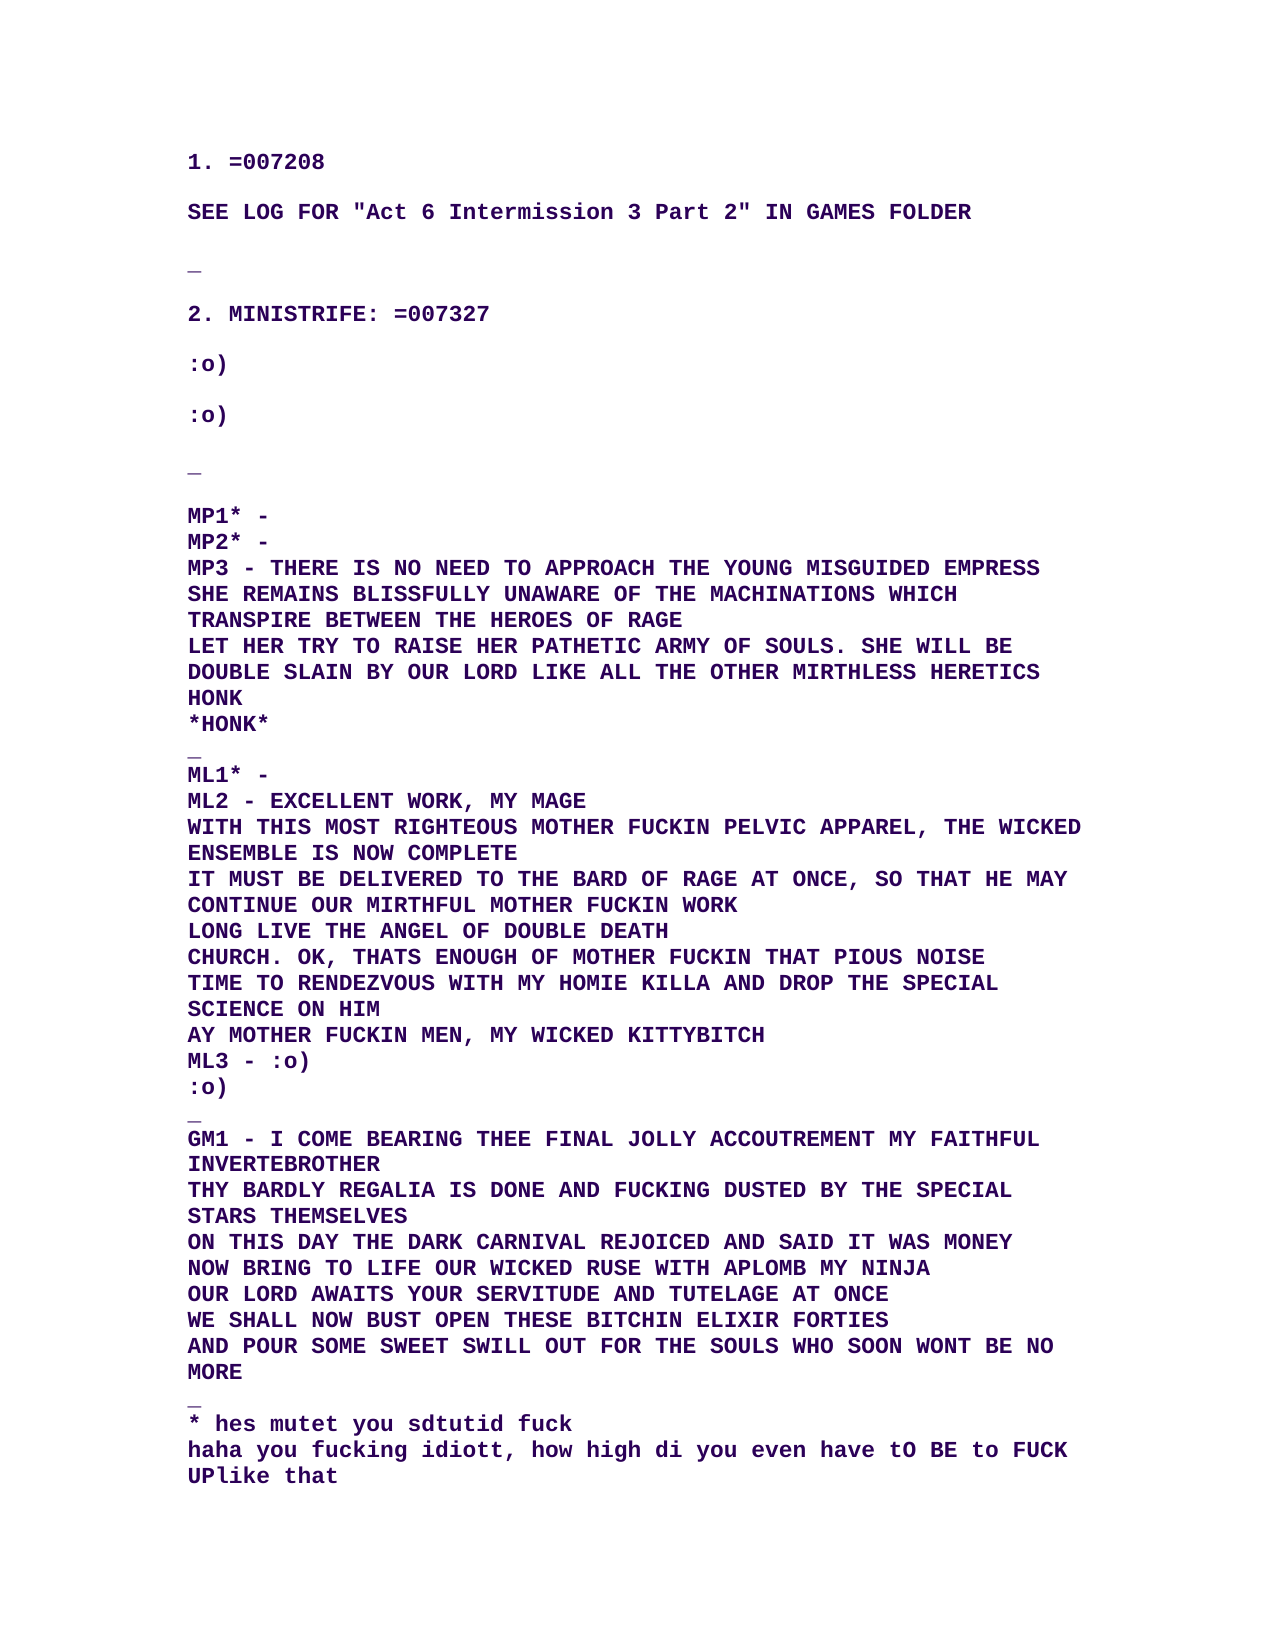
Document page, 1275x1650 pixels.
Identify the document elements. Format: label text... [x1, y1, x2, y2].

text * hes mutet you sdtutid fuck [187, 1412, 1087, 1438]
text NOW BRING TO LIFE OUR WICKED RUSE WITH APLOMB MY NINJA [187, 1257, 1087, 1282]
text SHE REMAINS BLISSFULLY UNAWARE OF THE MACHINATIONS WHICH TRANSPIRE BETWEEN THE HEROES OF RAGE [187, 582, 1087, 634]
text WITH THIS MOST RIGHTEOUS MOTHER FUCKIN PELVIC APPAREL, THE WICKED ENSEMBLE IS NOW COMPLETE [187, 816, 1087, 867]
text GM1 - I COME BEARING THEE FINAL JOLLY ACCOUTREMENT MY FAITHFUL INVERTEBROTHER [187, 1127, 1087, 1179]
text *HONK* [187, 712, 1087, 738]
text SEE LOG FOR "Act 6 Intermission 3 Part 2" IN GAMES FOLDER [187, 201, 1087, 227]
text haha you fucking idiott, how high di you even have tO BE to FUCK UPlike that [187, 1438, 1087, 1490]
text :o) [187, 352, 1087, 378]
text _ [187, 1386, 1087, 1412]
text ML3 - :o) [187, 1049, 1087, 1075]
text :o) [187, 403, 1087, 429]
text WE SHALL NOW BUST OPEN THESE BITCHIN ELIXIR FORTIES [187, 1308, 1087, 1334]
text _ [187, 1101, 1087, 1127]
text _ [187, 454, 1087, 480]
text 1. =007208 [187, 150, 1087, 176]
text MP2* - [187, 530, 1087, 556]
text ML1* - [187, 764, 1087, 790]
text AY MOTHER FUCKIN MEN, MY WICKED KITTYBITCH [187, 1023, 1087, 1049]
text ON THIS DAY THE DARK CARNIVAL REJOICED AND SAID IT WAS MONEY [187, 1231, 1087, 1257]
text _ [187, 251, 1087, 277]
text 2. MINISTRIFE: =007327 [187, 302, 1087, 328]
text IT MUST BE DELIVERED TO THE BARD OF RAGE AT ONCE, SO THAT HE MAY CONTINUE OUR MIRTHFUL MOTHER FUCKIN WORK [187, 867, 1087, 919]
text MP3 - THERE IS NO NEED TO APPROACH THE YOUNG MISGUIDED EMPRESS [187, 556, 1087, 582]
text OUR LORD AWAITS YOUR SERVITUDE AND TUTELAGE AT ONCE [187, 1282, 1087, 1308]
text CHURCH. OK, THATS ENOUGH OF MOTHER FUCKIN THAT PIOUS NOISE [187, 945, 1087, 971]
text HONK [187, 686, 1087, 712]
text LET HER TRY TO RAISE HER PATHETIC ARMY OF SOULS. SHE WILL BE DOUBLE SLAIN BY OUR LORD LIKE ALL THE OTHER MIRTHLESS HERETICS [187, 634, 1087, 686]
text _ [187, 738, 1087, 764]
text THY BARDLY REGALIA IS DONE AND FUCKING DUSTED BY THE SPECIAL STARS THEMSELVES [187, 1179, 1087, 1231]
text :o) [187, 1075, 1087, 1101]
text TIME TO RENDEZVOUS WITH MY HOMIE KILLA AND DROP THE SPECIAL SCIENCE ON HIM [187, 971, 1087, 1023]
text MP1* - [187, 504, 1087, 530]
text ML2 - EXCELLENT WORK, MY MAGE [187, 790, 1087, 816]
text LONG LIVE THE ANGEL OF DOUBLE DEATH [187, 919, 1087, 945]
text AND POUR SOME SWEET SWILL OUT FOR THE SOULS WHO SOON WONT BE NO MORE [187, 1334, 1087, 1386]
